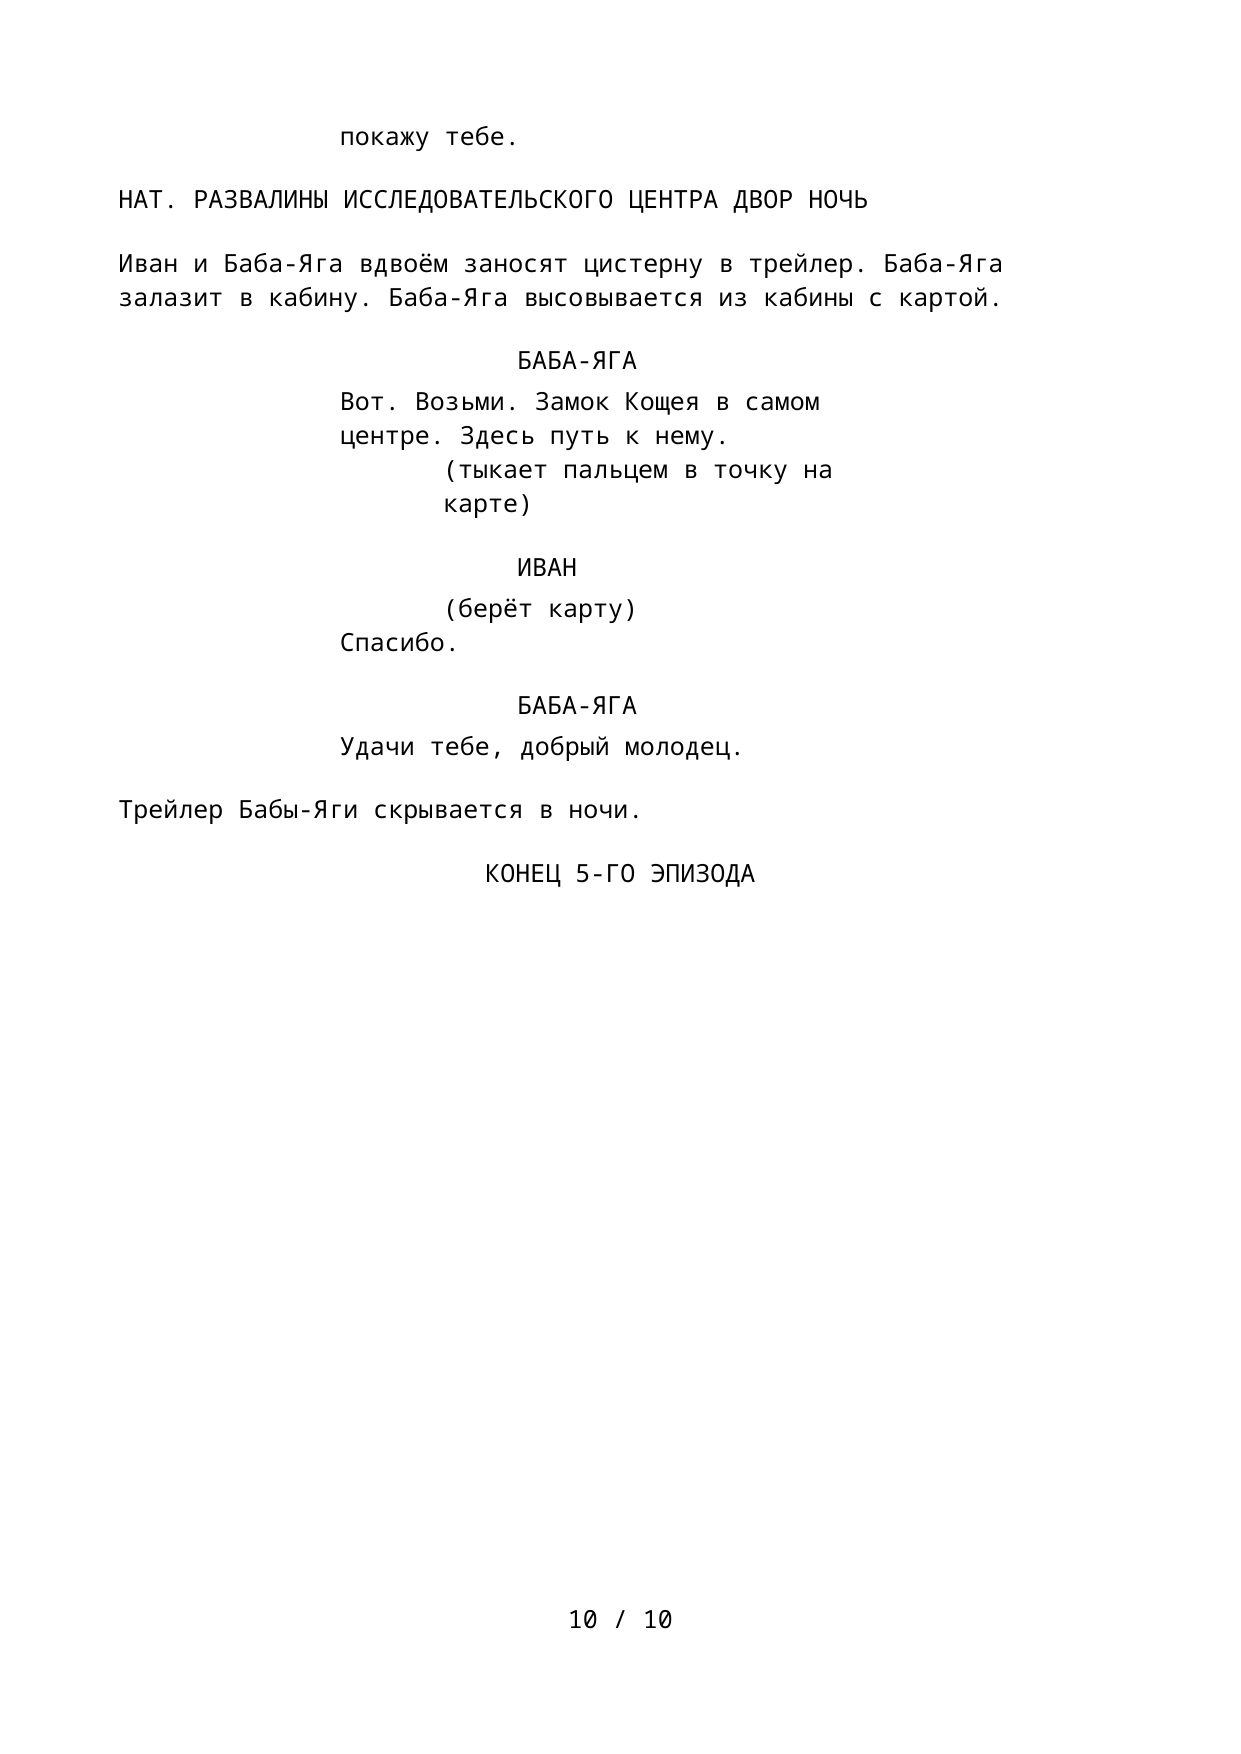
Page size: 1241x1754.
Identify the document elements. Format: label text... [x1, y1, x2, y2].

text Удачи тебе, добрый молодец. [339, 729, 901, 763]
text КОНЕЦ 5-ГО ЭПИЗОДА [118, 856, 1122, 890]
text Иван и Баба-Яга вдвоём заносят цистерну в трейлер. Баба-Яга залазит в кабину. Баба-Яга высовывается из кабины с картой. [118, 245, 1122, 313]
text Трейлер Бабы-Яги скрывается в ночи. [118, 792, 1122, 826]
text БАБА-ЯГА [517, 343, 1122, 377]
text НАТ. РАЗВАЛИНЫ ИССЛЕДОВАТЕЛЬСКОГО ЦЕНТРА ДВОР НОЧЬ [118, 182, 1122, 216]
text Вот. Возьми. Замок Кощея в самом центре. Здесь путь к нему. [339, 384, 901, 452]
text Спасибо. [339, 624, 901, 658]
text (тыкает пальцем в точку на карте) [443, 452, 901, 520]
text (берёт карту) [443, 590, 901, 624]
text покажу тебе. [339, 118, 901, 152]
text БАБА-ЯГА [517, 688, 1122, 722]
text ИВАН [517, 549, 1122, 583]
